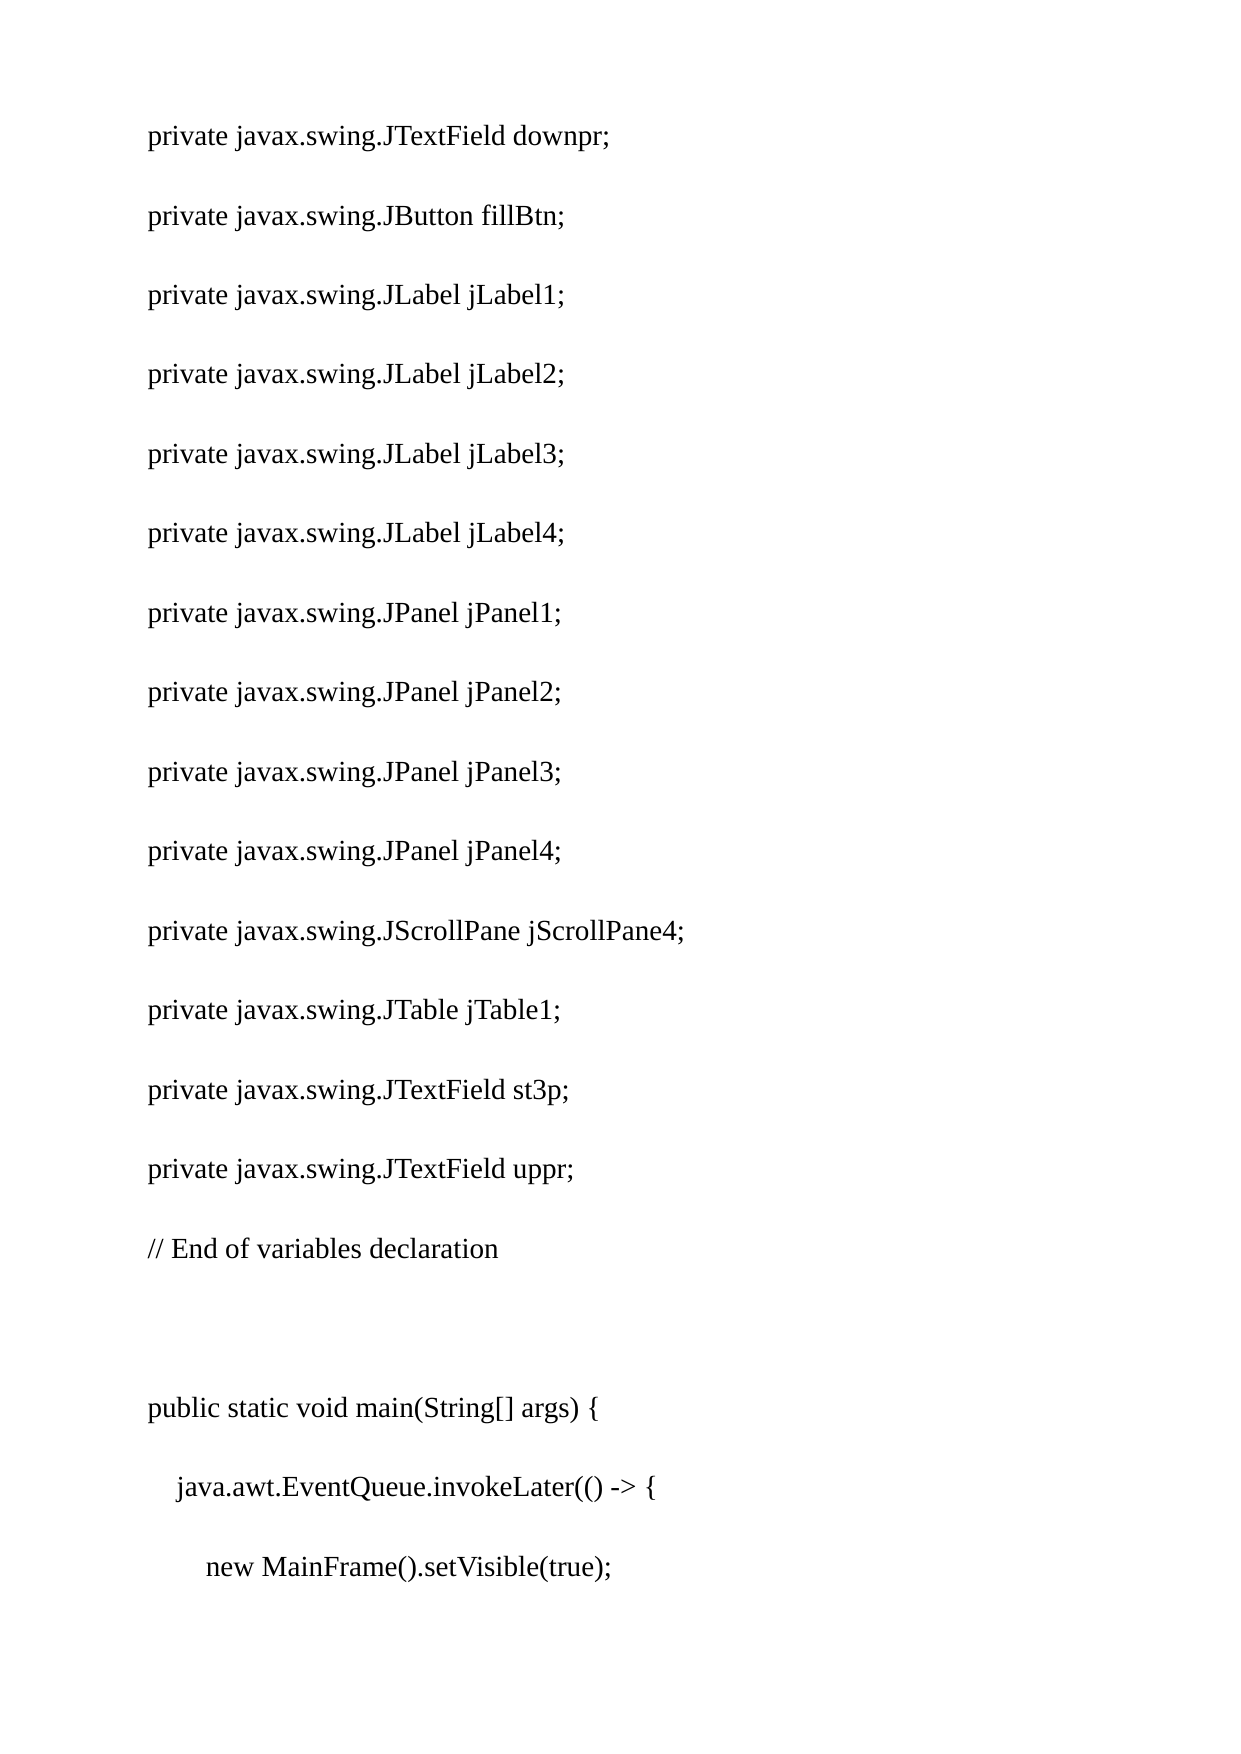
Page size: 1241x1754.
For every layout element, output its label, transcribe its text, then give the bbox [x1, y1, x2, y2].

text private javax.swing.JTable jTable1; [118, 992, 1128, 1026]
text private javax.swing.JTextField downpr; [118, 118, 1128, 152]
text private javax.swing.JTextField uppr; [118, 1151, 1128, 1185]
text private javax.swing.JLabel jLabel2; [118, 357, 1128, 390]
text private javax.swing.JLabel jLabel3; [118, 436, 1128, 469]
text java.awt.EventQueue.invokeLater(() -> { [118, 1469, 1128, 1503]
text private javax.swing.JLabel jLabel4; [118, 516, 1128, 549]
text private javax.swing.JPanel jPanel1; [118, 595, 1128, 628]
text new MainFrame().setVisible(true); [118, 1549, 1128, 1582]
text private javax.swing.JPanel jPanel3; [118, 754, 1128, 787]
text // End of variables declaration [118, 1231, 1128, 1264]
text private javax.swing.JPanel jPanel4; [118, 833, 1128, 867]
text private javax.swing.JLabel jLabel1; [118, 277, 1128, 311]
text private javax.swing.JPanel jPanel2; [118, 674, 1128, 708]
text private javax.swing.JButton fillBtn; [118, 198, 1128, 231]
text public static void main(String[] args) { [118, 1390, 1128, 1423]
text private javax.swing.JScrollPane jScrollPane4; [118, 913, 1128, 946]
text private javax.swing.JTextField st3p; [118, 1072, 1128, 1105]
